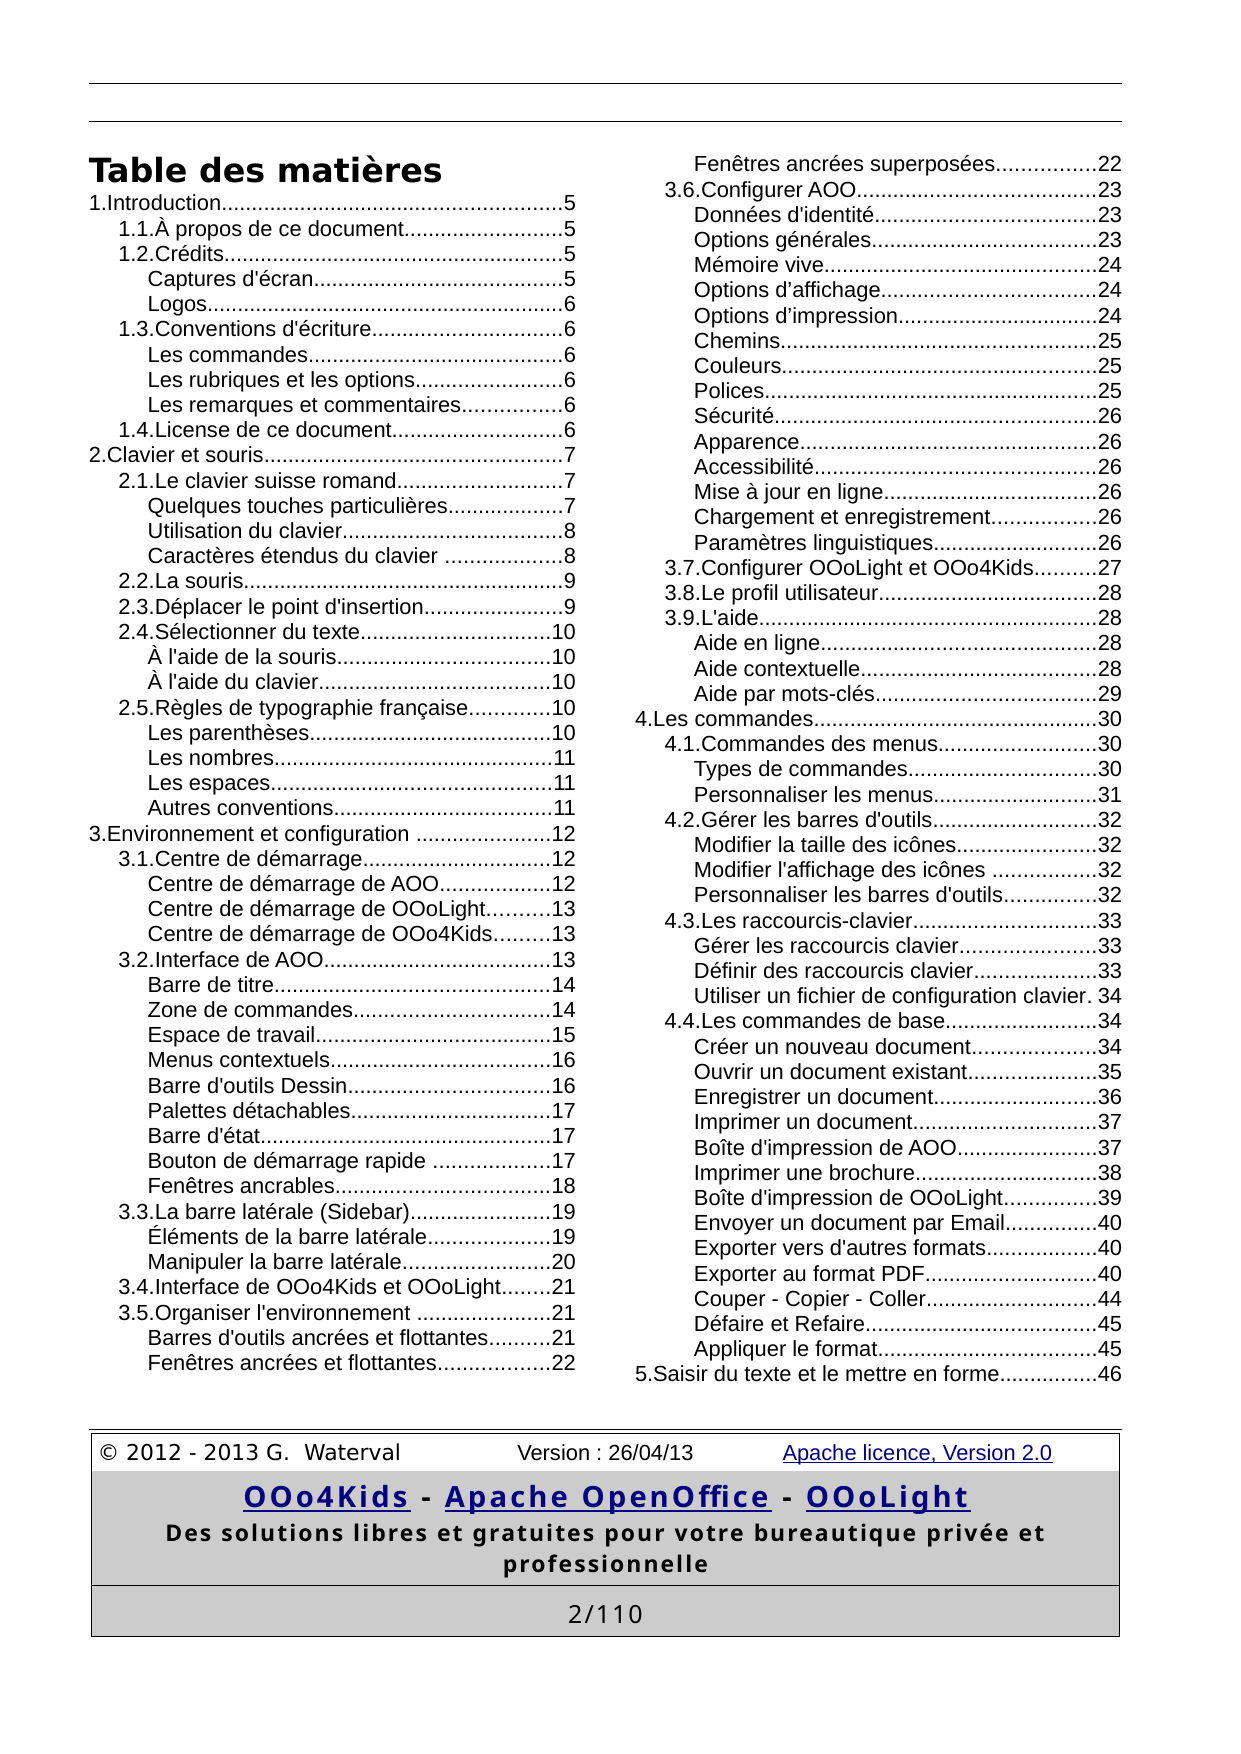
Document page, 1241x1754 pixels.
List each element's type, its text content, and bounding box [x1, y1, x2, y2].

text Barre d'état 17 [147, 1123, 576, 1148]
text Couleurs 25 [694, 353, 1122, 378]
text 3.7.Configurer OOoLight et OOo4Kids 27 [664, 555, 1122, 580]
text 1.2.Crédits 5 [118, 241, 576, 266]
text Bouton de démarrage rapide 17 [147, 1148, 576, 1173]
text 3.1.Centre de démarrage 12 [118, 846, 576, 871]
text Fenêtres ancrables 18 [147, 1173, 576, 1198]
text Aide contextuelle 28 [694, 656, 1122, 681]
text Centre de démarrage de OOo4Kids 13 [147, 921, 576, 946]
text Apparence 26 [694, 429, 1122, 454]
text Les commandes 6 [147, 341, 576, 367]
text Les parenthèses 10 [147, 719, 576, 745]
text Exporter au format PDF 40 [694, 1261, 1122, 1286]
text 2.3.Déplacer le point d'insertion 9 [118, 593, 576, 619]
text 4.Les commandes 30 [635, 706, 1122, 731]
text 3.Environnement et configuration 12 [88, 820, 576, 846]
text Utilisation du clavier 8 [147, 518, 576, 543]
text 1.1.À propos de ce document 5 [118, 215, 576, 241]
text 2.1.Le clavier suisse romand 7 [118, 467, 576, 493]
text Boîte d'impression de OOoLight 39 [694, 1185, 1122, 1210]
text Modifier la taille des icônes 32 [694, 832, 1122, 857]
text 3.4.Interface de OOo4Kids et OOoLight 21 [118, 1274, 576, 1299]
text Chargement et enregistrement 26 [694, 504, 1122, 529]
text Caractères étendus du clavier 8 [147, 543, 576, 568]
text Polices 25 [694, 378, 1122, 403]
text Utiliser un fichier de configuration clavier 34 [694, 983, 1122, 1008]
text 4.3.Les raccourcis-clavier 33 [664, 908, 1122, 933]
text 1.Introduction 5 [88, 190, 576, 215]
text 2.Clavier et souris 7 [88, 442, 576, 467]
text 3.6.Configurer AOO 23 [664, 177, 1122, 202]
subtitle Table des matières [88, 151, 576, 190]
text Palettes détachables 17 [147, 1098, 576, 1123]
text Logos 6 [147, 291, 576, 316]
text Mise à jour en ligne 26 [694, 479, 1122, 504]
text Les nombres 11 [147, 745, 576, 770]
text 2.2.La souris 9 [118, 568, 576, 593]
text Manipuler la barre latérale 20 [147, 1249, 576, 1274]
text Les rubriques et les options 6 [147, 367, 576, 392]
text Couper - Copier - Coller 44 [694, 1286, 1122, 1311]
text Enregistrer un document 36 [694, 1084, 1122, 1109]
text Ouvrir un document existant 35 [694, 1059, 1122, 1084]
text 3.9.L'aide 28 [664, 605, 1122, 630]
text 5.Saisir du texte et le mettre en forme 46 [635, 1361, 1122, 1387]
text Espace de travail 15 [147, 1022, 576, 1047]
text Barres d'outils ancrées et flottantes 21 [147, 1324, 576, 1350]
text 2.5.Règles de typographie française 10 [118, 694, 576, 719]
text Accessibilité 26 [694, 454, 1122, 479]
text Personnaliser les menus 31 [694, 782, 1122, 807]
text Paramètres linguistiques 26 [694, 529, 1122, 555]
text Barre d'outils Dessin 16 [147, 1072, 576, 1098]
text Barre de titre 14 [147, 972, 576, 997]
text Défaire et Refaire 45 [694, 1311, 1122, 1336]
text Imprimer un document 37 [694, 1109, 1122, 1134]
text Quelques touches particulières 7 [147, 493, 576, 518]
text Les espaces 11 [147, 770, 576, 795]
text Imprimer une brochure 38 [694, 1160, 1122, 1185]
text Éléments de la barre latérale 19 [147, 1224, 576, 1249]
text Les remarques et commentaires 6 [147, 392, 576, 417]
text Centre de démarrage de OOoLight 13 [147, 896, 576, 921]
text Fenêtres ancrées superposées 22 [694, 151, 1122, 177]
text 1.4.License de ce document 6 [118, 417, 576, 442]
text 3.5.Organiser l'environnement 21 [118, 1299, 576, 1324]
text Fenêtres ancrées et flottantes 22 [147, 1350, 576, 1375]
text 3.3.La barre latérale (Sidebar) 19 [118, 1198, 576, 1224]
text Options d’affichage 24 [694, 277, 1122, 303]
text Définir des raccourcis clavier 33 [694, 958, 1122, 983]
text Sécurité 26 [694, 403, 1122, 429]
text 3.8.Le profil utilisateur 28 [664, 580, 1122, 605]
text 4.1.Commandes des menus 30 [664, 731, 1122, 756]
text À l'aide de la souris 10 [147, 644, 576, 669]
text Modifier l'affichage des icônes 32 [694, 857, 1122, 882]
text Créer un nouveau document 34 [694, 1034, 1122, 1059]
text 4.4.Les commandes de base 34 [664, 1008, 1122, 1034]
text Options d’impression 24 [694, 303, 1122, 328]
text Gérer les raccourcis clavier 33 [694, 933, 1122, 958]
text Boîte d'impression de AOO 37 [694, 1134, 1122, 1160]
text Centre de démarrage de AOO 12 [147, 871, 576, 896]
text Mémoire vive 24 [694, 252, 1122, 277]
text 2.4.Sélectionner du texte 10 [118, 619, 576, 644]
text Zone de commandes 14 [147, 997, 576, 1022]
text 1.3.Conventions d'écriture 6 [118, 316, 576, 341]
text Personnaliser les barres d'outils 32 [694, 882, 1122, 908]
text Captures d'écran 5 [147, 266, 576, 291]
text Données d'identité 23 [694, 202, 1122, 227]
text Exporter vers d'autres formats 40 [694, 1235, 1122, 1261]
text Chemins 25 [694, 328, 1122, 353]
text 4.2.Gérer les barres d'outils 32 [664, 807, 1122, 832]
text Menus contextuels 16 [147, 1047, 576, 1072]
text Aide en ligne 28 [694, 630, 1122, 656]
text Aide par mots-clés 29 [694, 681, 1122, 706]
text Types de commandes 30 [694, 756, 1122, 782]
text 3.2.Interface de AOO 13 [118, 946, 576, 972]
text À l'aide du clavier 10 [147, 669, 576, 694]
text Autres conventions 11 [147, 795, 576, 820]
text Appliquer le format 45 [694, 1336, 1122, 1361]
text Options générales 23 [694, 227, 1122, 252]
text Envoyer un document par Email 40 [694, 1210, 1122, 1235]
